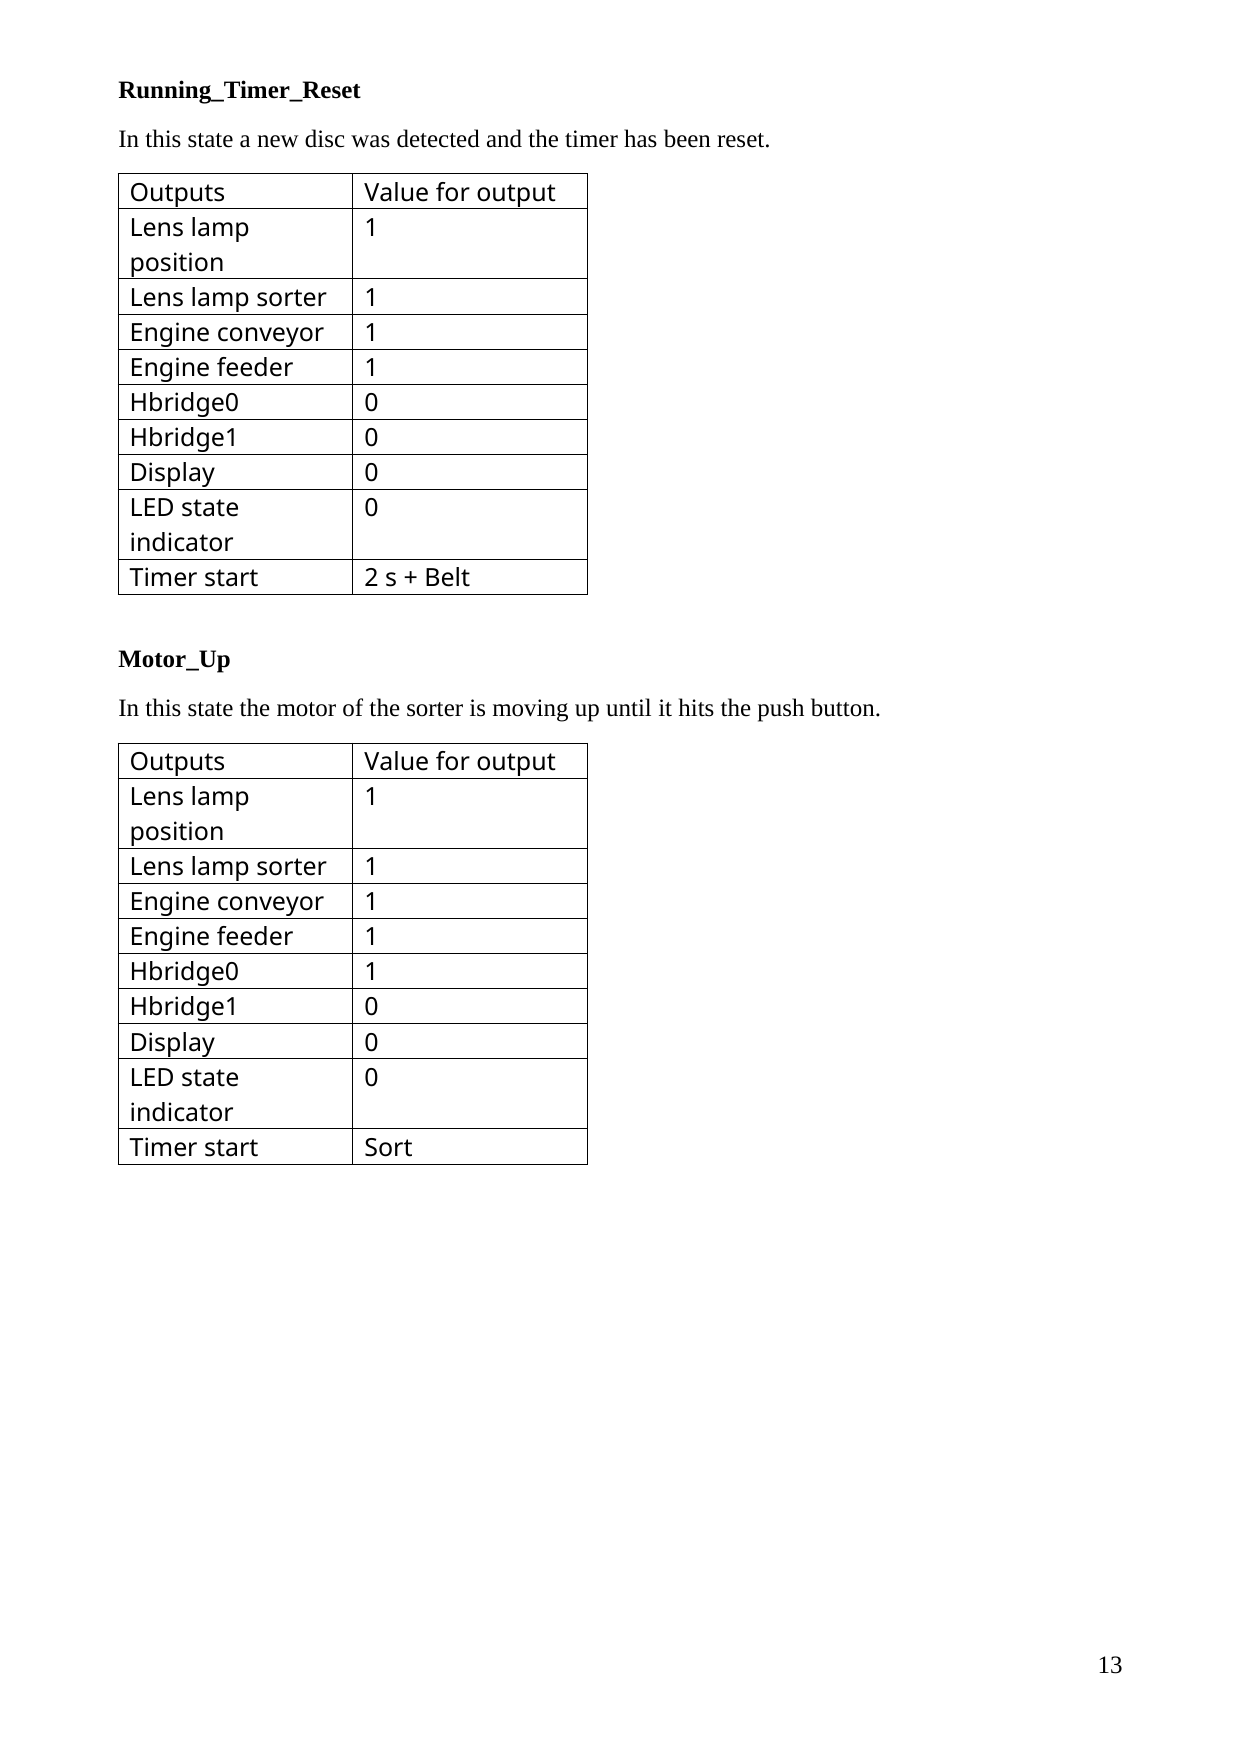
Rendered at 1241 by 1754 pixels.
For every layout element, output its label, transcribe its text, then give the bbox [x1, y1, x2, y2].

text In this state a new disc was detected and the timer has been reset. [118, 124, 1122, 153]
table_cell Timer start [119, 1129, 352, 1163]
table_cell 2 s + Belt [353, 560, 587, 594]
table_cell Lens lamp sorter [119, 849, 352, 883]
table_cell Hbridge0 [119, 954, 352, 988]
table_cell 0 [353, 1059, 587, 1128]
table_header Value for output [353, 174, 587, 208]
table_cell Lens lamp sorter [119, 279, 352, 313]
table_cell Sort [353, 1129, 587, 1163]
table_header Outputs [119, 174, 352, 208]
table_cell 0 [353, 1024, 587, 1058]
table_cell 1 [353, 350, 587, 384]
table_cell Hbridge1 [119, 420, 352, 454]
table_header Outputs [119, 744, 352, 777]
table_cell Engine feeder [119, 350, 352, 384]
table_cell 1 [353, 849, 587, 883]
table_cell 0 [353, 455, 587, 489]
table_cell Display [119, 1024, 352, 1058]
table_cell 1 [353, 209, 587, 278]
table_cell Engine conveyor [119, 884, 352, 918]
table_cell 0 [353, 385, 587, 419]
table_cell Engine conveyor [119, 315, 352, 348]
table_cell 0 [353, 490, 587, 559]
table_cell Lens lamp position [119, 779, 352, 848]
table_cell Display [119, 455, 352, 489]
table_cell 1 [353, 279, 587, 313]
table_cell Timer start [119, 560, 352, 594]
table_cell Hbridge1 [119, 989, 352, 1023]
table_cell 1 [353, 779, 587, 848]
table_header Value for output [353, 744, 587, 777]
table_cell 0 [353, 420, 587, 454]
table_cell LED state indicator [119, 490, 352, 559]
table_cell Hbridge0 [119, 385, 352, 419]
text Running_Timer_Reset [118, 75, 1122, 104]
table_cell 1 [353, 954, 587, 988]
table_cell LED state indicator [119, 1059, 352, 1128]
table_cell 1 [353, 884, 587, 918]
table_cell Lens lamp position [119, 209, 352, 278]
table_cell 0 [353, 989, 587, 1023]
table_cell Engine feeder [119, 919, 352, 953]
text Motor_Up [118, 644, 1122, 673]
table_cell 1 [353, 315, 587, 348]
table_cell 1 [353, 919, 587, 953]
text In this state the motor of the sorter is moving up until it hits the push button. [118, 693, 1122, 722]
